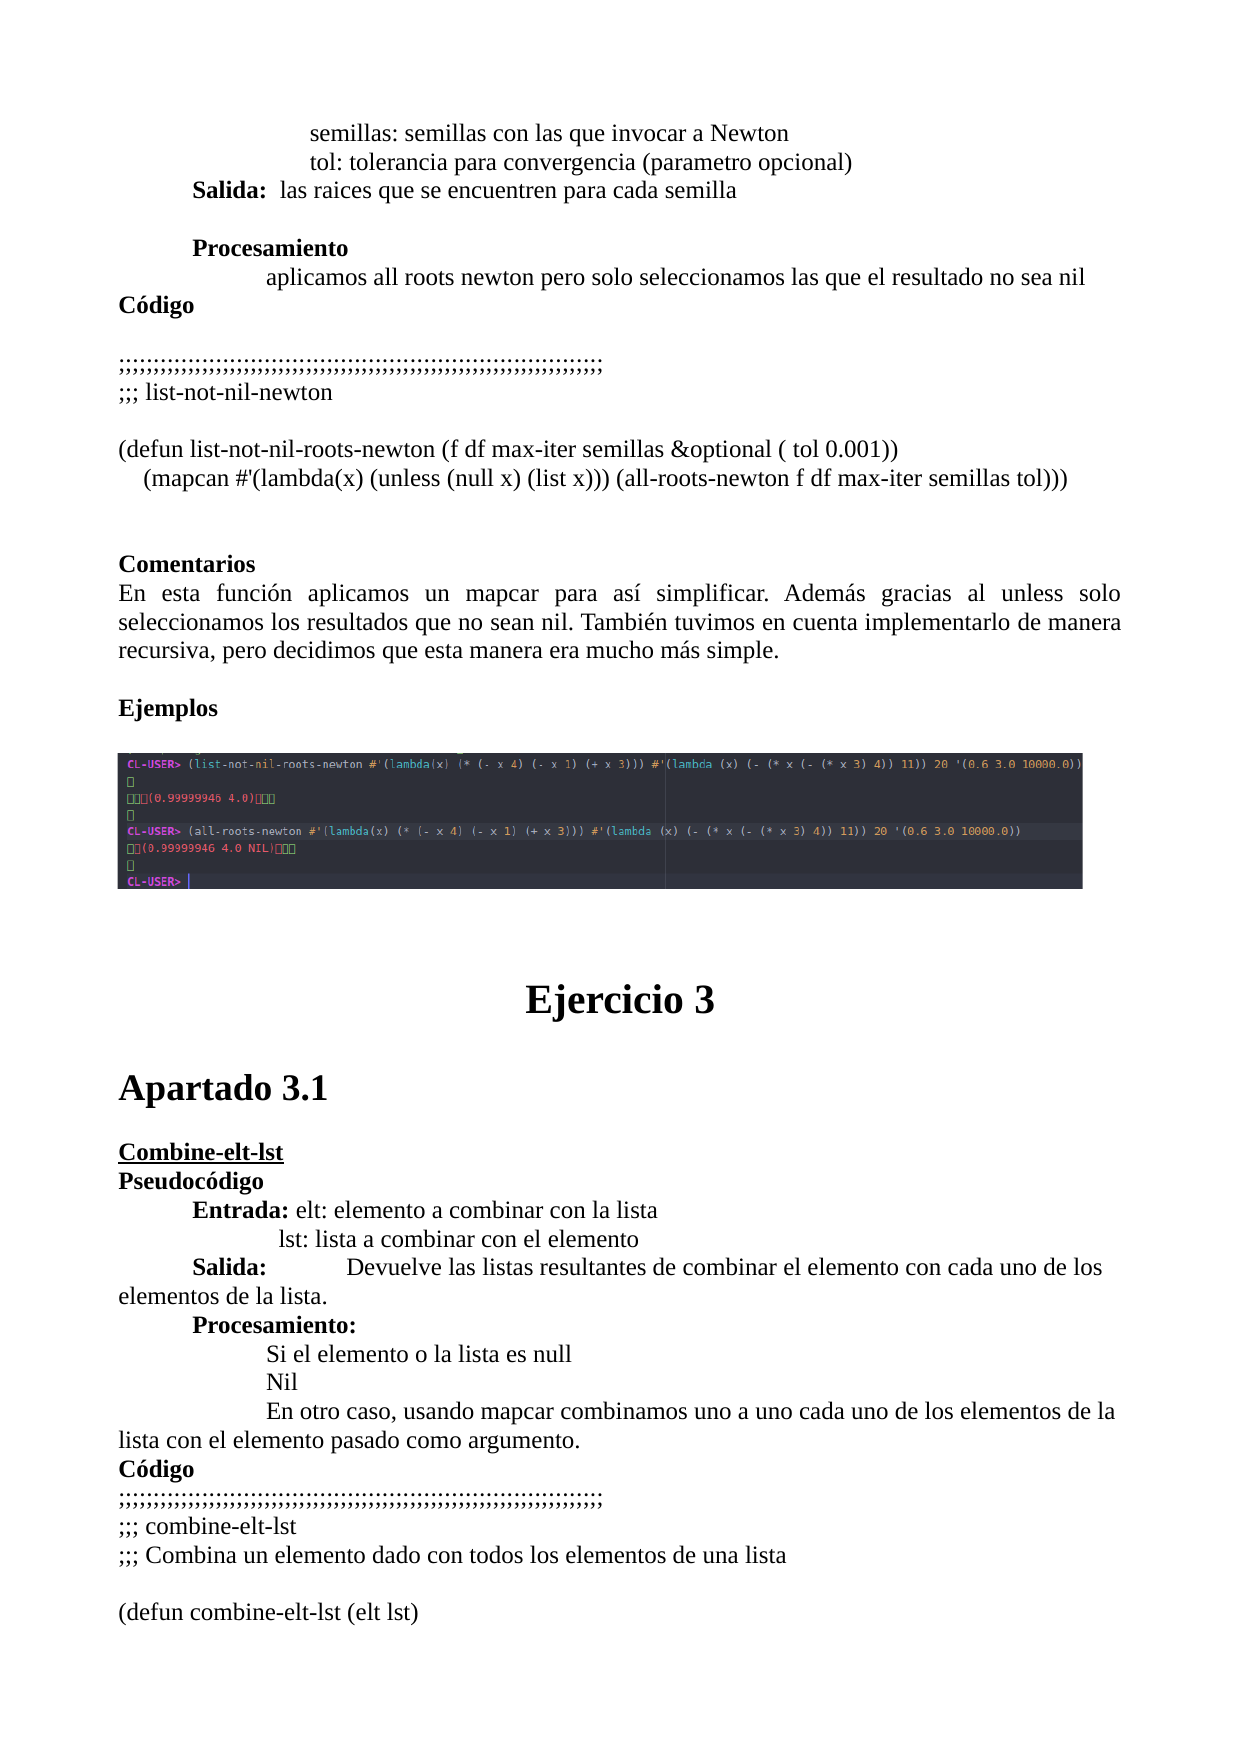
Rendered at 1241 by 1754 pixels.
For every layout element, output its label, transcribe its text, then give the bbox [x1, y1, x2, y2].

text ;;; list-not-nil-newton [118, 377, 1122, 406]
text ;;;;;;;;;;;;;;;;;;;;;;;;;;;;;;;;;;;;;;;;;;;;;;;;;;;;;;;;;;;;;;;;;;;;;; [118, 348, 1122, 377]
text ;;;;;;;;;;;;;;;;;;;;;;;;;;;;;;;;;;;;;;;;;;;;;;;;;;;;;;;;;;;;;;;;;;;;;; [118, 1482, 1122, 1511]
text Procesamiento: [118, 1310, 1122, 1339]
text semillas: semillas con las que invocar a Newton [118, 118, 1122, 147]
text (defun list-not-nil-roots-newton (f df max-iter semillas &optional ( tol 0.001)) [118, 434, 1122, 463]
text Código [118, 291, 1122, 319]
text lst: lista a combinar con el elemento [118, 1224, 1122, 1252]
text Salida: Devuelve las listas resultantes de combinar el elemento con cada uno de los elementos de la lista. [118, 1252, 1122, 1310]
text Pseudocódigo [118, 1166, 1122, 1195]
text Si el elemento o la lista es null [118, 1339, 1122, 1367]
text Apartado 3.1 [118, 1066, 1122, 1109]
text Salida: las raices que se encuentren para cada semilla [118, 176, 1122, 204]
text tol: tolerancia para convergencia (parametro opcional) [118, 147, 1122, 176]
text En otro caso, usando mapcar combinamos uno a uno cada uno de los elementos de la lista con el elemento pasado como argumento. [118, 1396, 1122, 1454]
text ;;; combine-elt-lst [118, 1511, 1122, 1540]
text Combine-elt-lst [118, 1137, 1122, 1166]
text (defun combine-elt-lst (elt lst) [118, 1597, 1122, 1626]
text Comentarios [118, 549, 1122, 578]
text Ejercicio 3 [118, 974, 1122, 1022]
text Nil [118, 1367, 1122, 1396]
picture [117, 753, 1083, 889]
text En esta función aplicamos un mapcar para así simplificar. Además gracias al unless solo seleccionamos los resultados que no sean nil. También tuvimos en cuenta implementarlo de manera recursiva, pero decidimos que esta manera era mucho más simple. [118, 578, 1122, 664]
text aplicamos all roots newton pero solo seleccionamos las que el resultado no sea nil [118, 262, 1122, 291]
text Ejemplos [118, 693, 1122, 722]
text ;;; Combina un elemento dado con todos los elementos de una lista [118, 1540, 1122, 1569]
text Código [118, 1454, 1122, 1482]
text (mapcan #'(lambda(x) (unless (null x) (list x))) (all-roots-newton f df max-iter semillas tol))) [118, 463, 1122, 492]
text Entrada: elt: elemento a combinar con la lista [118, 1195, 1122, 1224]
text Procesamiento [118, 233, 1122, 262]
